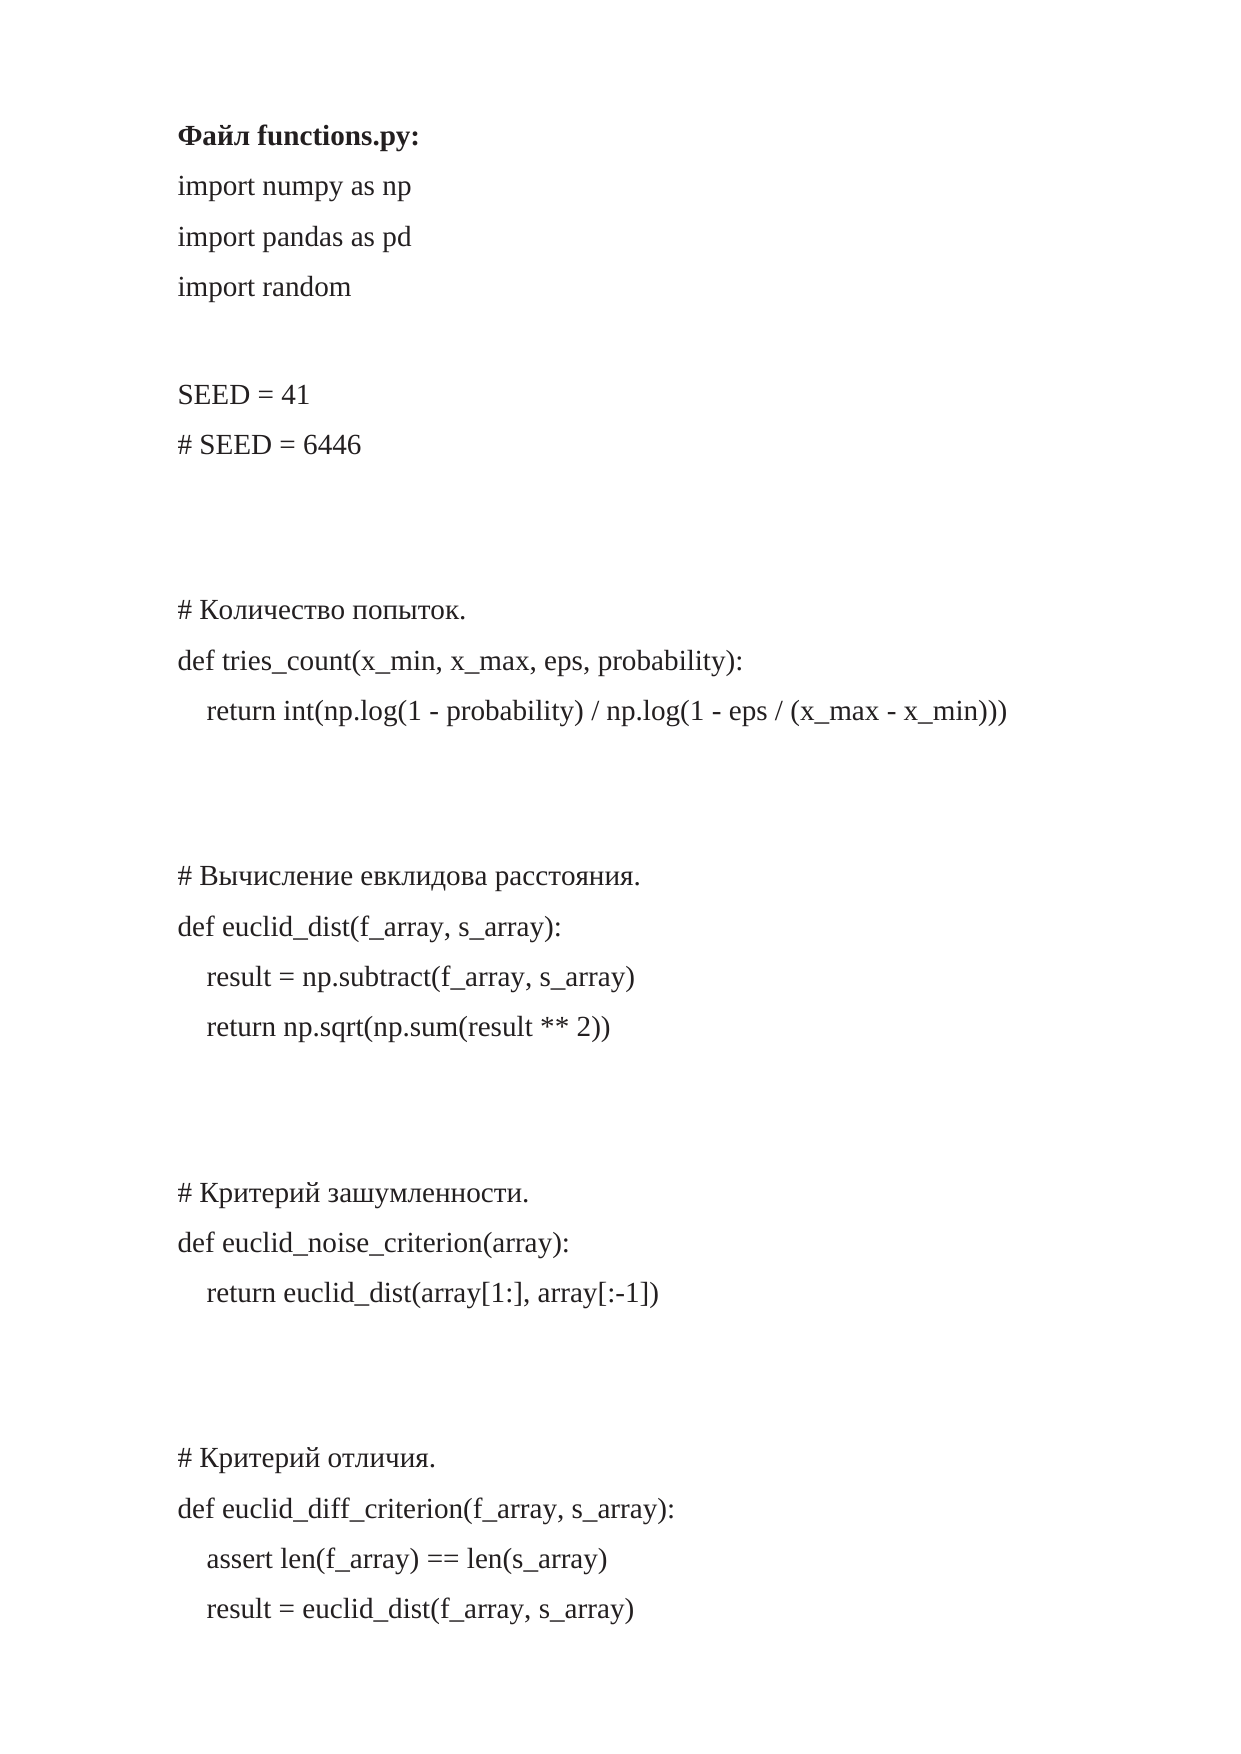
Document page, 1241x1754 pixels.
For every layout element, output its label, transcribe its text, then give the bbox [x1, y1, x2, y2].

subtitle def euclid_noise_criterion(array): [177, 1225, 1152, 1258]
subtitle # Критерий зашумленности. [177, 1175, 1152, 1208]
subtitle # Критерий отличия. [177, 1441, 1152, 1474]
subtitle # Количество попыток. [177, 592, 1152, 626]
subtitle assert len(f_array) == len(s_array) [177, 1541, 1152, 1575]
subtitle import random [177, 269, 1152, 303]
subtitle return int(np.log(1 - probability) / np.log(1 - eps / (x_max - x_min))) [177, 693, 1152, 727]
subtitle return euclid_dist(array[1:], array[:-1]) [177, 1275, 1152, 1309]
subtitle def euclid_diff_criterion(f_array, s_array): [177, 1491, 1152, 1524]
subtitle import pandas as pd [177, 219, 1152, 252]
subtitle result = np.subtract(f_array, s_array) [177, 959, 1152, 993]
subtitle def euclid_dist(f_array, s_array): [177, 909, 1152, 942]
subtitle # Вычисление евклидова расстояния. [177, 858, 1152, 892]
subtitle def tries_count(x_min, x_max, eps, probability): [177, 643, 1152, 676]
subtitle # SEED = 6446 [177, 427, 1152, 461]
subtitle Файл functions.py: [177, 118, 1152, 152]
subtitle import numpy as np [177, 168, 1152, 202]
subtitle SEED = 41 [177, 377, 1152, 410]
subtitle return np.sqrt(np.sum(result ** 2)) [177, 1009, 1152, 1043]
subtitle result = euclid_dist(f_array, s_array) [177, 1592, 1152, 1625]
